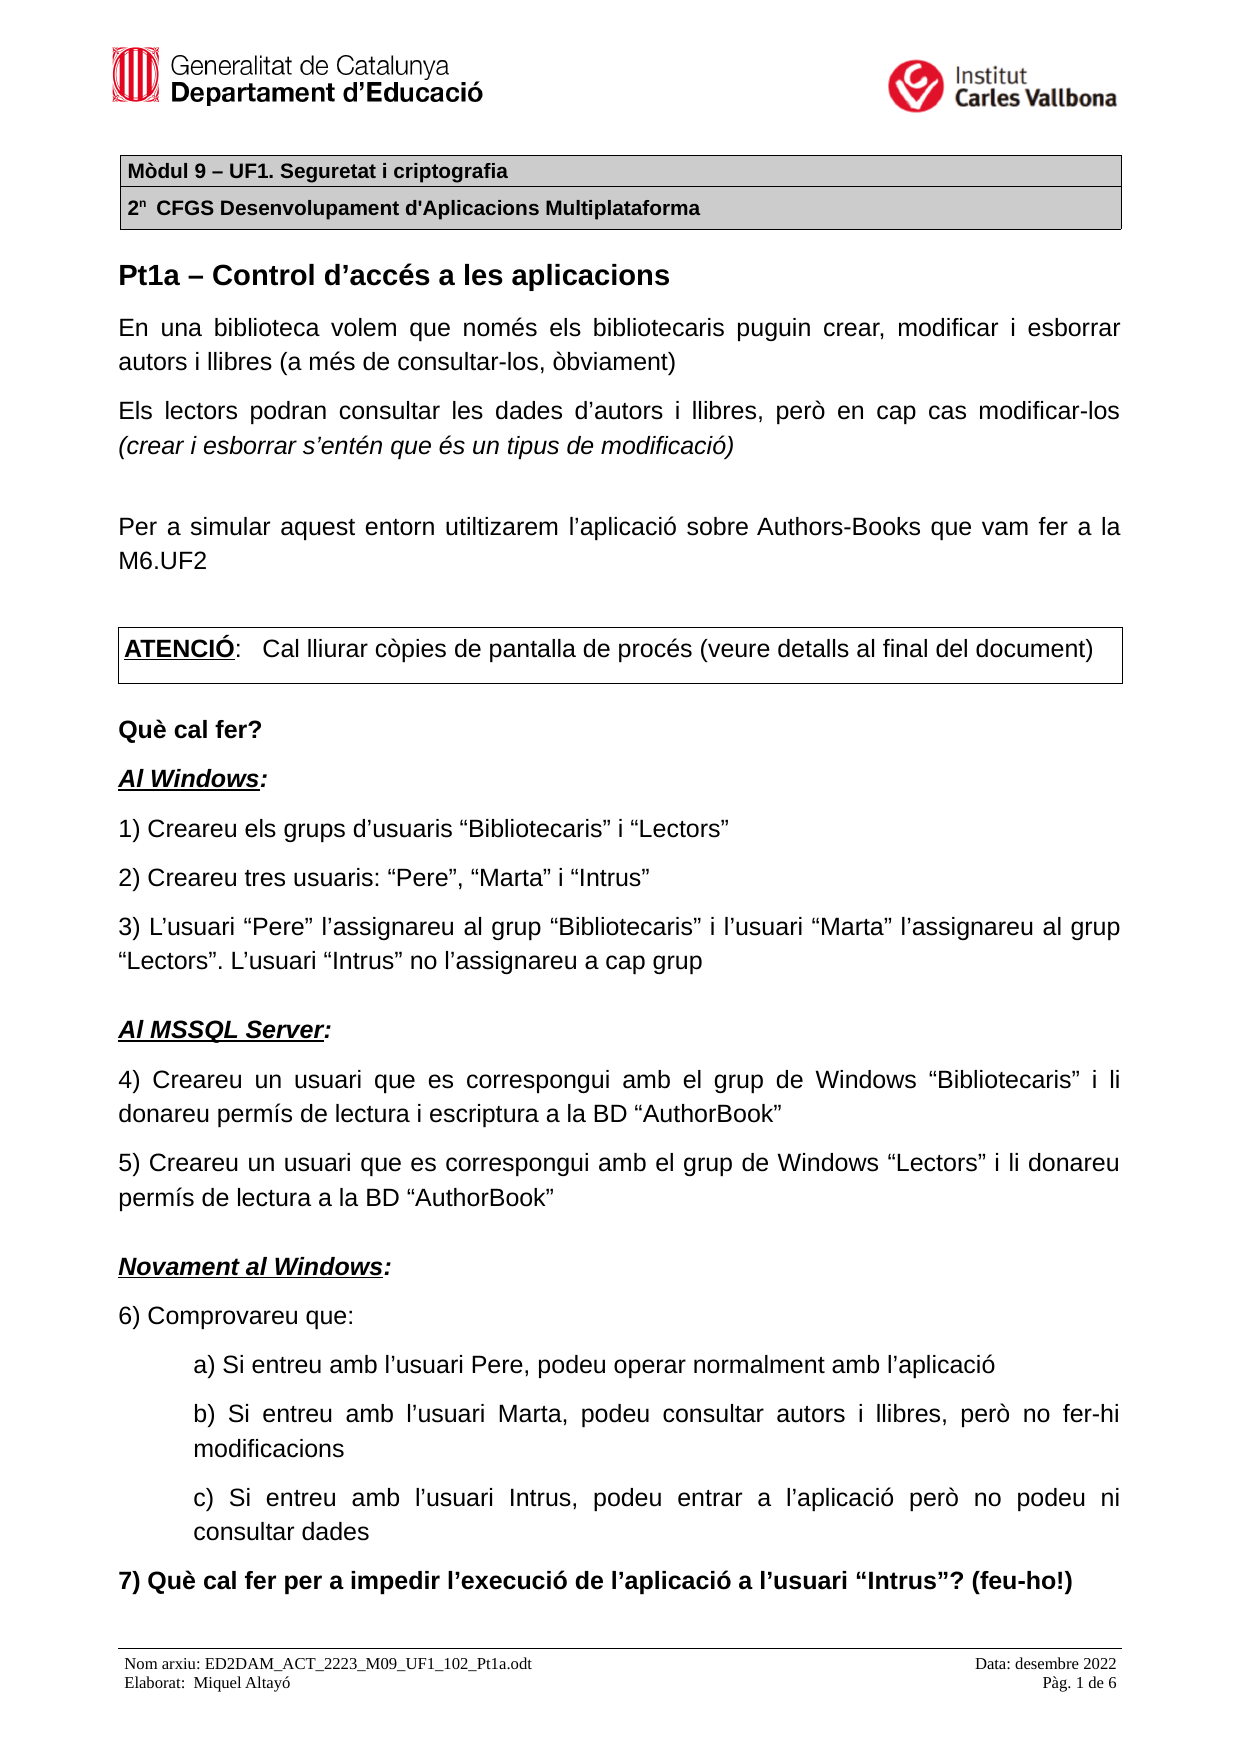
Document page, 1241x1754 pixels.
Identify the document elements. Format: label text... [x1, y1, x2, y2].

text 6) Comprovareu que: [118, 1301, 1122, 1330]
text 5) Creareu un usuari que es correspongui amb el grup de Windows “Lectors” i li donareu permís de lectura a la BD “AuthorBook” [118, 1148, 1122, 1211]
text Al Windows: [118, 764, 1122, 793]
text Novament al Windows: [118, 1252, 1122, 1281]
text c) Si entreu amb l’usuari Intrus, podeu entrar a l’aplicació però no podeu ni consultar dades [193, 1483, 1122, 1546]
text Al MSSQL Server: [118, 1016, 1122, 1044]
table_cell 2n CFGS Desenvolupament d'Aplicacions Multiplataforma [121, 187, 1121, 229]
text 1) Creareu els grups d’usuaris “Bibliotecaris” i “Lectors” [118, 813, 1122, 842]
picture [112, 46, 510, 109]
text Els lectors podran consultar les dades d’autors i llibres, però en cap cas modificar-los (crear i esborrar s’entén que és un tipus de modificació) [118, 396, 1122, 459]
text Què cal fer? [118, 715, 1122, 744]
text 3) L’usuari “Pere” l’assignareu al grup “Bibliotecaris” i l’usuari “Marta” l’assignareu al grup “Lectors”. L’usuari “Intrus” no l’assignareu a cap grup [118, 912, 1122, 975]
text b) Si entreu amb l’usuari Marta, podeu consultar autors i llibres, però no fer-hi modificacions [193, 1399, 1122, 1462]
text 7) Què cal fer per a impedir l’execució de l’aplicació a l’usuari “Intrus”? (feu-ho!) [118, 1566, 1122, 1595]
table_header ATENCIÓ: Cal lliurar còpies de pantalla de procés (veure detalls al final del document) [119, 628, 1122, 683]
text Pt1a – Control d’accés a les aplicacions [118, 258, 1122, 291]
text 4) Creareu un usuari que es correspongui amb el grup de Windows “Bibliotecaris” i li donareu permís de lectura i escriptura a la BD “AuthorBook” [118, 1064, 1122, 1128]
text En una biblioteca volem que només els bibliotecaris puguin crear, modificar i esborrar autors i llibres (a més de consultar-los, òbviament) [118, 313, 1122, 376]
text 2) Creareu tres usuaris: “Pere”, “Marta” i “Intrus” [118, 863, 1122, 891]
text a) Si entreu amb l’usuari Pere, podeu operar normalment amb l’aplicació [193, 1350, 1122, 1379]
text Per a simular aquest entorn utiltizarem l’aplicació sobre Authors-Books que vam fer a la M6.UF2 [118, 511, 1122, 575]
picture [886, 56, 1128, 115]
table_header Mòdul 9 – UF1. Seguretat i criptografia [121, 156, 1121, 186]
